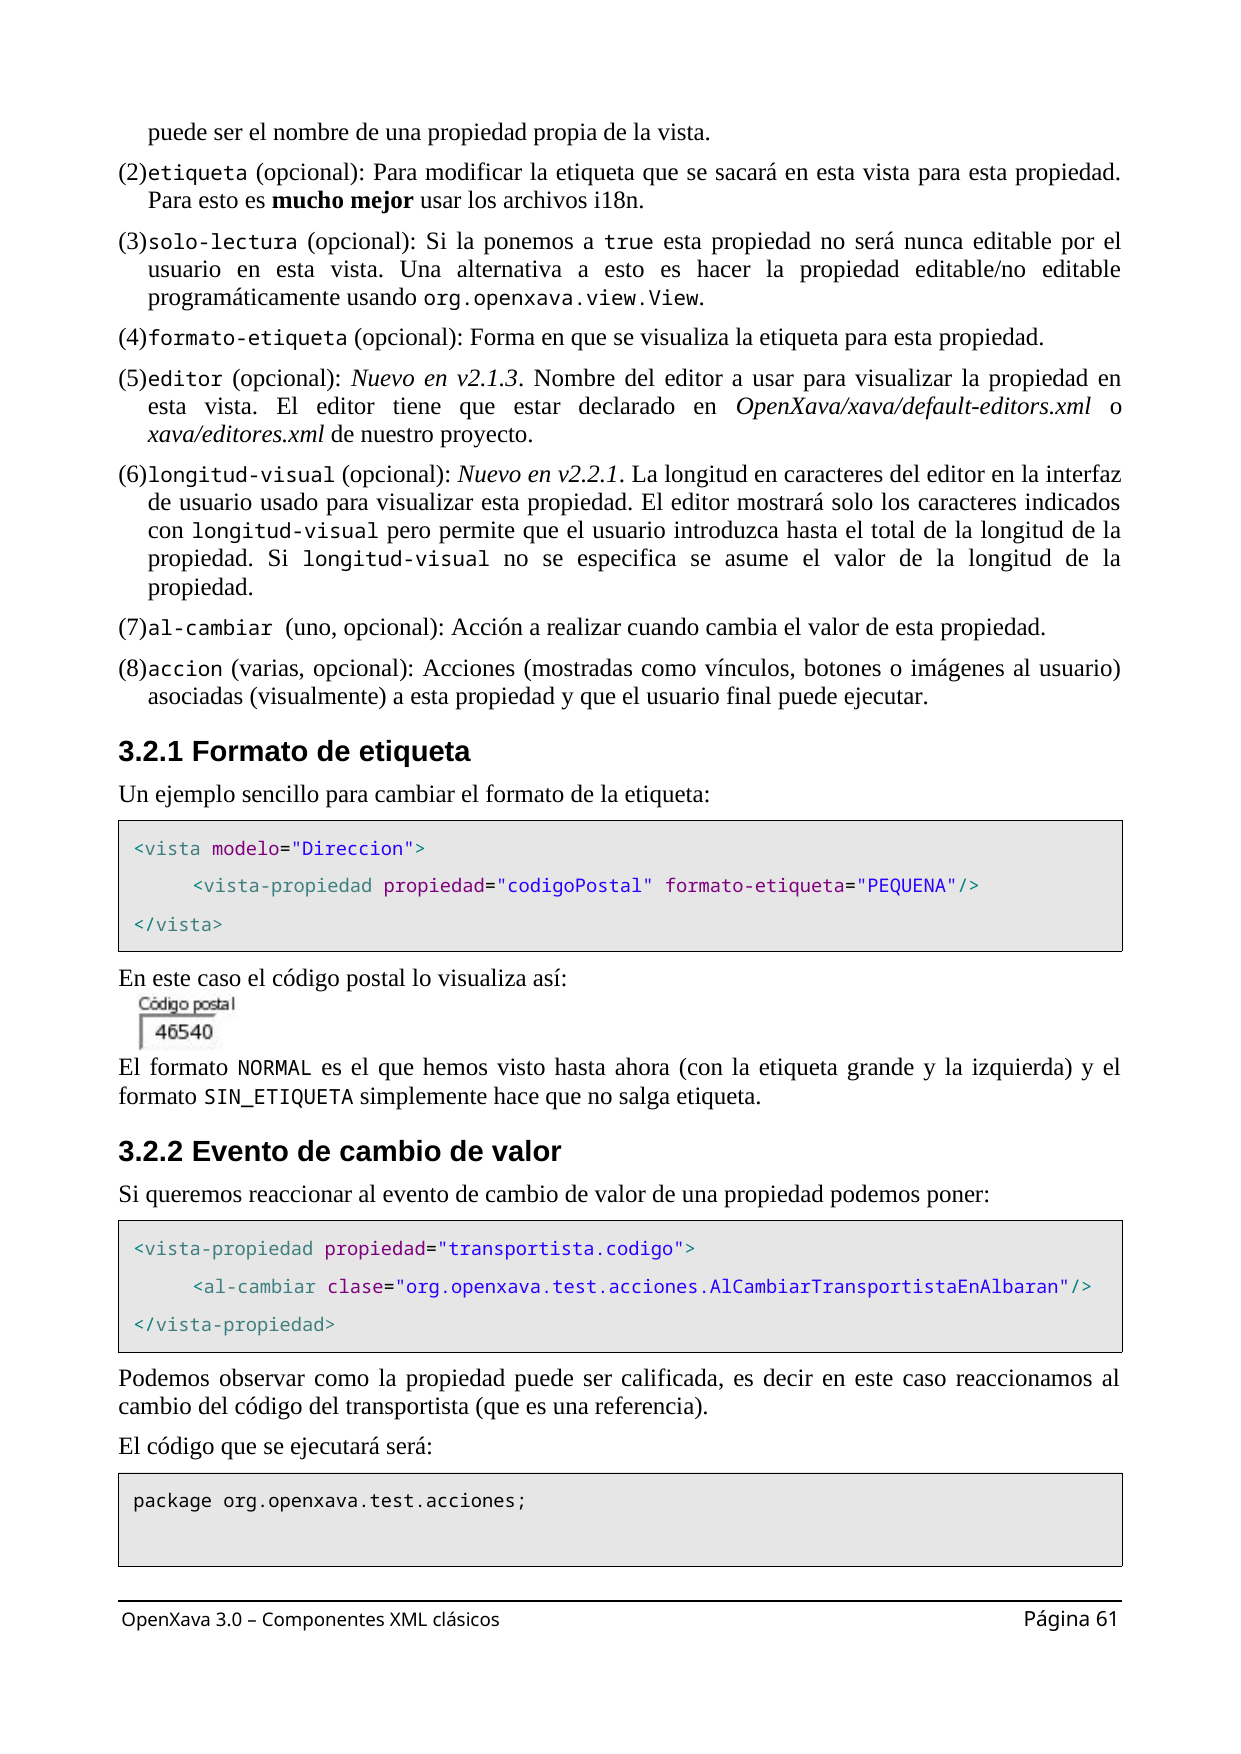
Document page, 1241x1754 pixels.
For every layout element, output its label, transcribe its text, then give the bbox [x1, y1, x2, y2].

text package org.openxava.test.acciones; [119, 1474, 1122, 1510]
text El formato NORMAL es el que hemos visto hasta ahora (con la etiqueta grande y la izquierda) y el formato SIN_ETIQUETA simplemente hace que no salga etiqueta. [118, 1004, 1122, 1110]
list solo-lectura (opcional): Si la ponemos a true esta propiedad no será nunca editable por el usuario en esta vista. Una alternativa a esto es hacer la propiedad editable/no editable programáticamente usando org.openxava.view.View. [118, 227, 1122, 311]
list editor (opcional): Nuevo en v2.1.3. Nombre del editor a usar para visualizar la propiedad en esta vista. El editor tiene que estar declarado en OpenXava/xava/default-editors.xml o xava/editores.xml de nuestro proyecto. [118, 364, 1122, 448]
list longitud-visual (opcional): Nuevo en v2.2.1. La longitud en caracteres del editor en la interfaz de usuario usado para visualizar esta propiedad. El editor mostrará solo los caracteres indicados con longitud-visual pero permite que el usuario introduzca hasta el total de la longitud de la propiedad. Si longitud-visual no se especifica se asume el valor de la longitud de la propiedad. [118, 460, 1122, 600]
text En este caso el código postal lo visualiza así: [118, 964, 1122, 992]
text <vista modelo="Direccion"> [119, 821, 1122, 858]
text Si queremos reaccionar al evento de cambio de valor de una propiedad podemos poner: [118, 1180, 1122, 1208]
text <al-cambiar clase="org.openxava.test.acciones.AlCambiarTransportistaEnAlbaran"/> [119, 1258, 1122, 1296]
text <vista-propiedad propiedad="transportista.codigo"> [119, 1221, 1122, 1258]
list accion (varias, opcional): Acciones (mostradas como vínculos, botones o imágenes al usuario) asociadas (visualmente) a esta propiedad y que el usuario final puede ejecutar. [118, 654, 1122, 709]
text <vista-propiedad propiedad="codigoPostal" formato-etiqueta="PEQUENA"/> [119, 858, 1122, 896]
text Un ejemplo sencillo para cambiar el formato de la etiqueta: [118, 780, 1122, 807]
list al-cambiar (uno, opcional): Acción a realizar cuando cambia el valor de esta propiedad. [118, 613, 1122, 641]
text Podemos observar como la propiedad puede ser calificada, es decir en este caso reaccionamos al cambio del código del transportista (que es una referencia). [118, 1364, 1122, 1420]
list formato-etiqueta (opcional): Forma en que se visualiza la etiqueta para esta propiedad. [118, 323, 1122, 352]
text El código que se ejecutará será: [118, 1432, 1122, 1460]
subtitle Formato de etiqueta [118, 734, 1122, 767]
subtitle Evento de cambio de valor [118, 1135, 1122, 1168]
text </vista-propiedad> [119, 1296, 1122, 1352]
list etiqueta (opcional): Para modificar la etiqueta que se sacará en esta vista para esta propiedad. Para esto es mucho mejor usar los archivos i18n. [118, 158, 1122, 214]
picture [136, 992, 240, 1054]
list puede ser el nombre de una propiedad propia de la vista. [118, 118, 1122, 146]
text </vista> [119, 896, 1122, 951]
